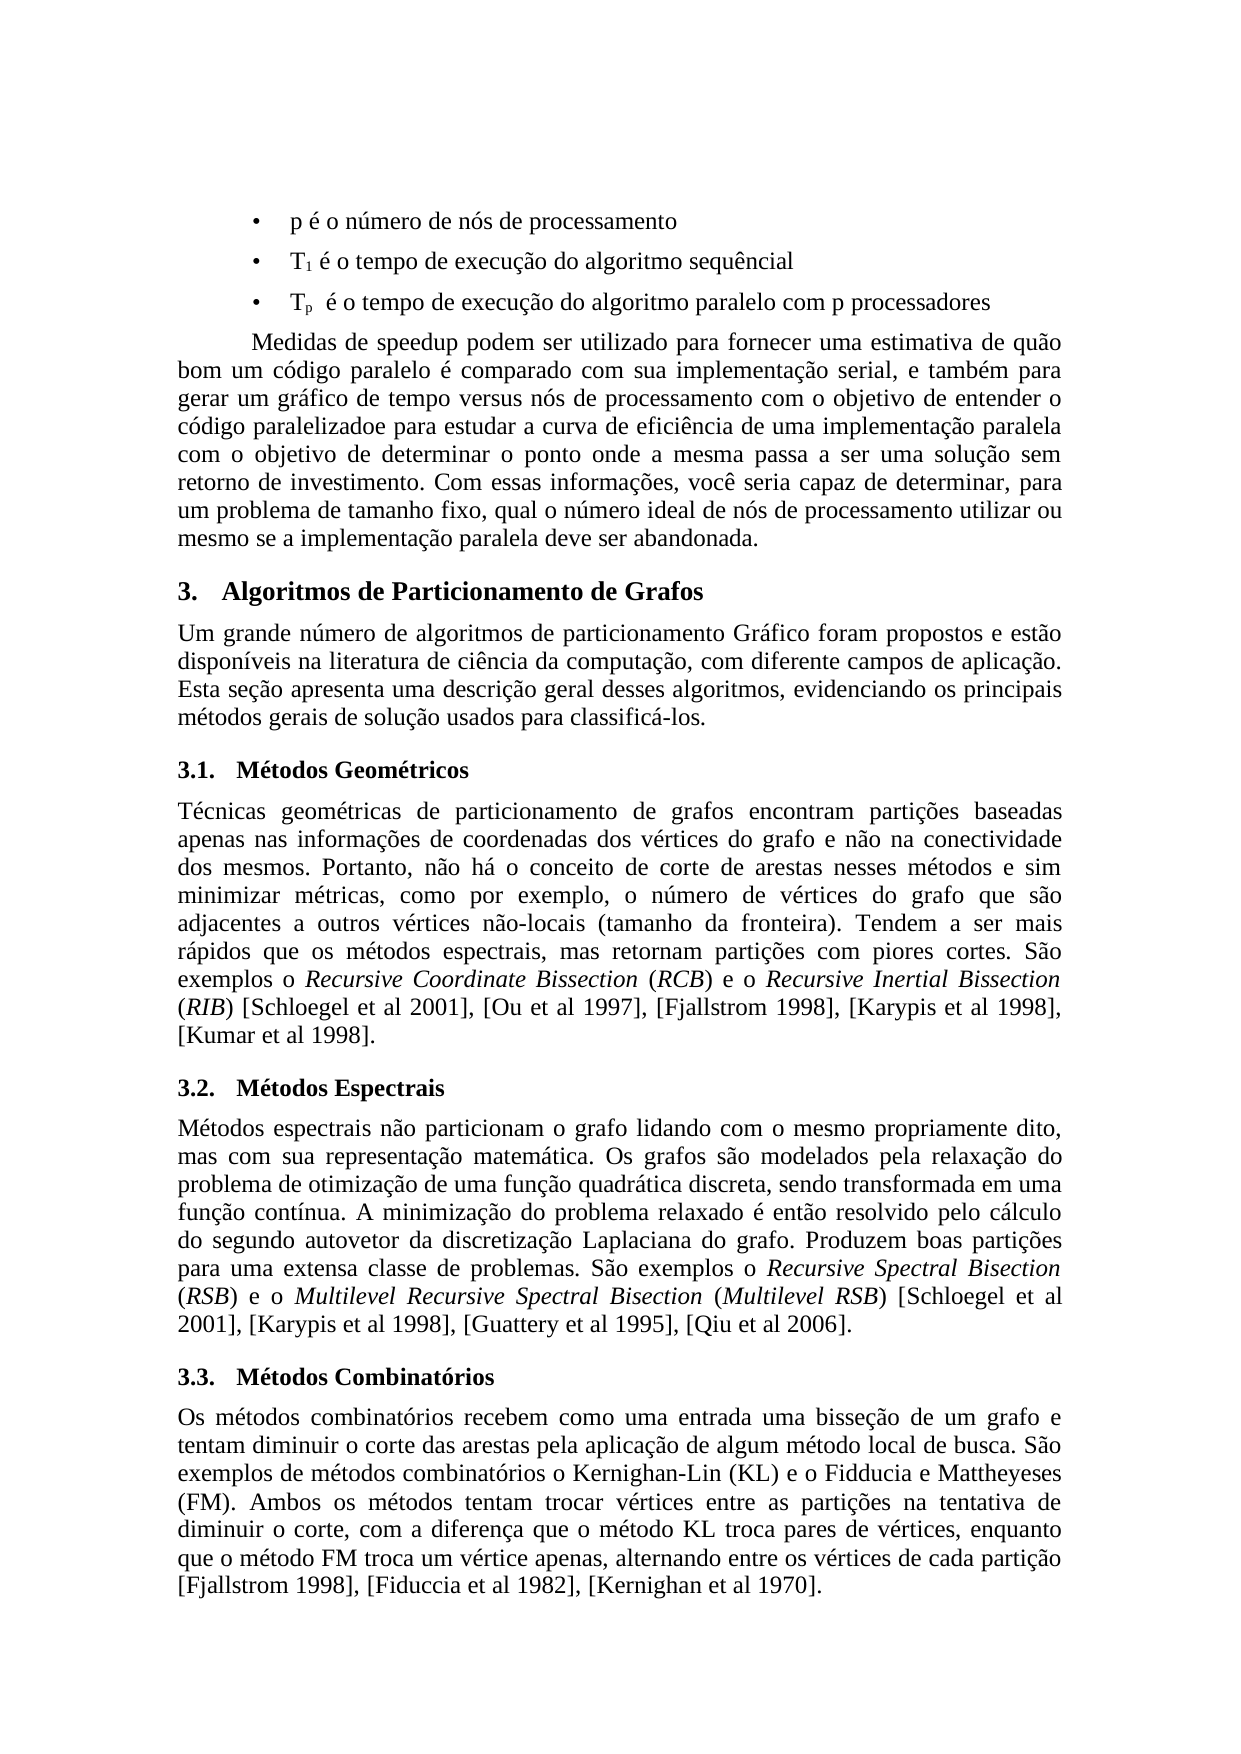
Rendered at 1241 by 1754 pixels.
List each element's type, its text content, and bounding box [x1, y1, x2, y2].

list p é o número de nós de processamento [252, 207, 1063, 235]
text Medidas de speedup podem ser utilizado para fornecer uma estimativa de quão bom um código paralelo é comparado com sua implementação serial, e também para gerar um gráfico de tempo versus nós de processamento com o objetivo de entender o código paralelizadoe para estudar a curva de eficiência de uma implementação paralela com o objetivo de determinar o ponto onde a mesma passa a ser uma solução sem retorno de investimento. Com essas informações, você seria capaz de determinar, para um problema de tamanho fixo, qual o número ideal de nós de processamento utilizar ou mesmo se a implementação paralela deve ser abandonada. [177, 328, 1063, 552]
text Os métodos combinatórios recebem como uma entrada uma bisseção de um grafo e tentam diminuir o corte das arestas pela aplicação de algum método local de busca. São exemplos de métodos combinatórios o Kernighan-Lin (KL) e o Fidducia e Mattheyeses (FM). Ambos os métodos tentam trocar vértices entre as partições na tentativa de diminuir o corte, com a diferença que o método KL troca pares de vértices, enquanto que o método FM troca um vértice apenas, alternando entre os vértices de cada partição [Fjallstrom 1998], [Fiduccia et al 1982], [Kernighan et al 1970]. [177, 1403, 1063, 1599]
list T1 é o tempo de execução do algoritmo sequêncial [252, 247, 1063, 275]
list Tp é o tempo de execução do algoritmo paralelo com p processadores [252, 287, 1063, 316]
title Métodos Geométricos [177, 756, 1063, 784]
text Métodos espectrais não particionam o grafo lidando com o mesmo propriamente dito, mas com sua representação matemática. Os grafos são modelados pela relaxação do problema de otimização de uma função quadrática discreta, sendo transformada em uma função contínua. A minimização do problema relaxado é então resolvido pelo cálculo do segundo autovetor da discretização Laplaciana do grafo. Produzem boas partições para uma extensa classe de problemas. São exemplos o Recursive Spectral Bisection (RSB) e o Multilevel Recursive Spectral Bisection (Multilevel RSB) [Schloegel et al 2001], [Karypis et al 1998], [Guattery et al 1995], [Qiu et al 2006]. [177, 1114, 1063, 1338]
text Um grande número de algoritmos de particionamento Gráfico foram propostos e estão disponíveis na literatura de ciência da computação, com diferente campos de aplicação. Esta seção apresenta uma descrição geral desses algoritmos, evidenciando os principais métodos gerais de solução usados para classificá-los. [177, 619, 1063, 731]
title Algoritmos de Particionamento de Grafos [177, 577, 1063, 607]
title Métodos Espectrais [177, 1073, 1063, 1102]
title Métodos Combinatórios [177, 1363, 1063, 1391]
text Técnicas geométricas de particionamento de grafos encontram partições baseadas apenas nas informações de coordenadas dos vértices do grafo e não na conectividade dos mesmos. Portanto, não há o conceito de corte de arestas nesses métodos e sim minimizar métricas, como por exemplo, o número de vértices do grafo que são adjacentes a outros vértices não-locais (tamanho da fronteira). Tendem a ser mais rápidos que os métodos espectrais, mas retornam partições com piores cortes. São exemplos o Recursive Coordinate Bissection (RCB) e o Recursive Inertial Bissection (RIB) [Schloegel et al 2001], [Ou et al 1997], [Fjallstrom 1998], [Karypis et al 1998], [Kumar et al 1998]. [177, 797, 1063, 1049]
